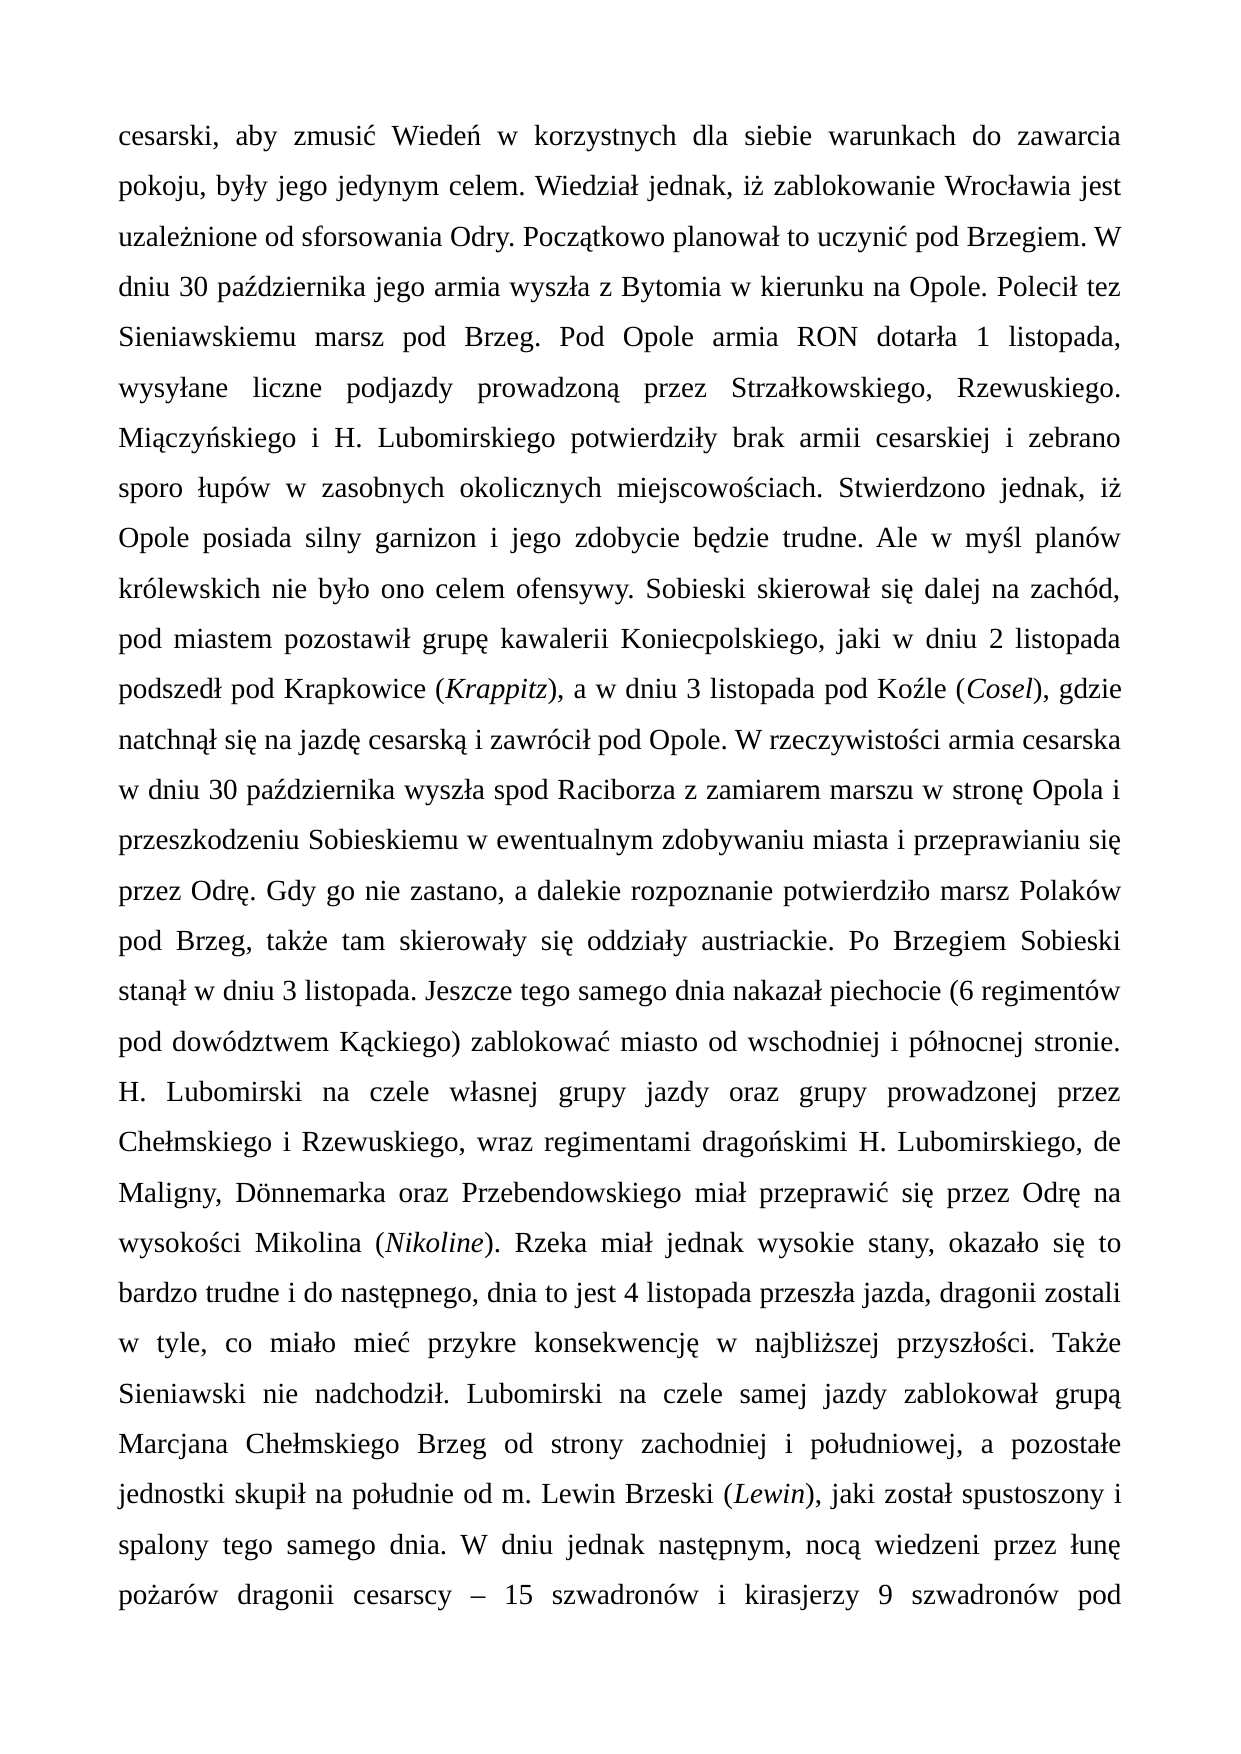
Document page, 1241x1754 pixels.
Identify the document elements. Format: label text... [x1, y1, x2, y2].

text cesarski, aby zmusić Wiedeń w korzystnych dla siebie warunkach do zawarcia pokoju, były jego jedynym celem. Wiedział jednak, iż zablokowanie Wrocławia jest uzależnione od sforsowania Odry. Początkowo planował to uczynić pod Brzegiem. W dniu 30 października jego armia wyszła z Bytomia w kierunku na Opole. Polecił tez Sieniawskiemu marsz pod Brzeg. Pod Opole armia RON dotarła 1 listopada, wysyłane liczne podjazdy prowadzoną przez Strzałkowskiego, Rzewuskiego. Miączyńskiego i H. Lubomirskiego potwierdziły brak armii cesarskiej i zebrano sporo łupów w zasobnych okolicznych miejscowościach. Stwierdzono jednak, iż Opole posiada silny garnizon i jego zdobycie będzie trudne. Ale w myśl planów królewskich nie było ono celem ofensywy. Sobieski skierował się dalej na zachód, pod miastem pozostawił grupę kawalerii Koniecpolskiego, jaki w dniu 2 listopada podszedł pod Krapkowice (Krappitz), a w dniu 3 listopada pod Koźle (Cosel), gdzie natchnął się na jazdę cesarską i zawrócił pod Opole. W rzeczywistości armia cesarska w dniu 30 października wyszła spod Raciborza z zamiarem marszu w stronę Opola i przeszkodzeniu Sobieskiemu w ewentualnym zdobywaniu miasta i przeprawianiu się przez Odrę. Gdy go nie zastano, a dalekie rozpoznanie potwierdziło marsz Polaków pod Brzeg, także tam skierowały się oddziały austriackie. Po Brzegiem Sobieski stanął w dniu 3 listopada. Jeszcze tego samego dnia nakazał piechocie (6 regimentów pod dowództwem Kąckiego) zablokować miasto od wschodniej i północnej stronie. H. Lubomirski na czele własnej grupy jazdy oraz grupy prowadzonej przez Chełmskiego i Rzewuskiego, wraz regimentami dragońskimi H. Lubomirskiego, de Maligny, Dönnemarka oraz Przebendowskiego miał przeprawić się przez Odrę na wysokości Mikolina (Nikoline). Rzeka miał jednak wysokie stany, okazało się to bardzo trudne i do następnego, dnia to jest 4 listopada przeszła jazda, dragonii zostali w tyle, co miało mieć przykre konsekwencję w najbliższej przyszłości. Także Sieniawski nie nadchodził. Lubomirski na czele samej jazdy zablokował grupą Marcjana Chełmskiego Brzeg od strony zachodniej i południowej, a pozostałe jednostki skupił na południe od m. Lewin Brzeski (Lewin), jaki został spustoszony i spalony tego samego dnia. W dniu jednak następnym, nocą wiedzeni przez łunę pożarów dragonii cesarscy – 15 szwadronów i kirasjerzy 9 szwadronów pod [118, 118, 1122, 1611]
